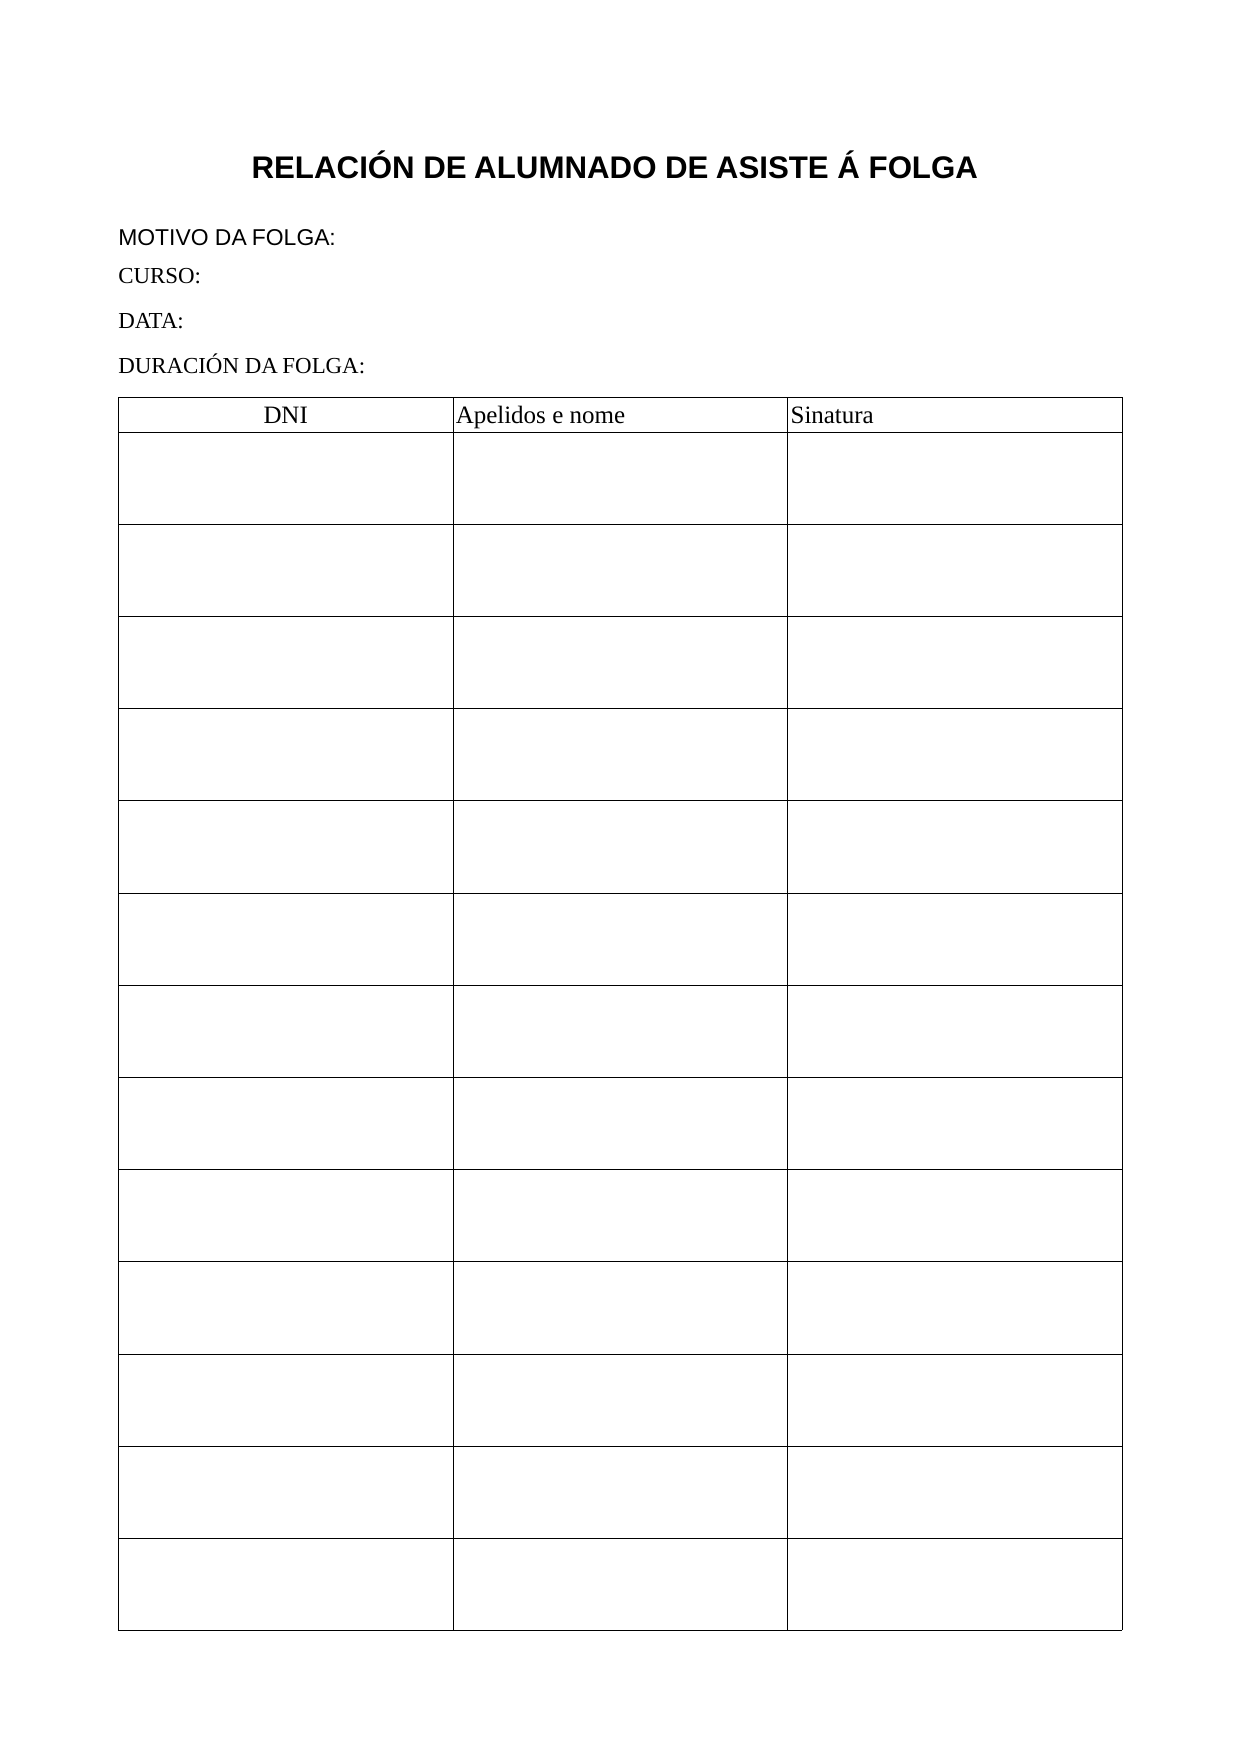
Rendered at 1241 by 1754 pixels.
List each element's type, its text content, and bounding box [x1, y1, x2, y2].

text CURSO: [118, 263, 1122, 289]
table_cell [119, 986, 453, 1077]
table_cell [454, 617, 787, 708]
table_cell [788, 433, 1122, 524]
table_cell [454, 986, 787, 1077]
table_cell [454, 1170, 787, 1261]
subtitle MOTIVO DA FOLGA: [118, 224, 1122, 250]
text DATA: [118, 307, 1122, 334]
table_cell [119, 1170, 453, 1261]
table_header Sinatura [788, 398, 1122, 432]
table_cell [119, 433, 453, 524]
table_cell [454, 1078, 787, 1169]
table_cell [119, 1078, 453, 1169]
table_cell [454, 801, 787, 893]
table_cell [788, 617, 1122, 708]
table_cell [788, 1539, 1122, 1630]
table_cell [454, 709, 787, 800]
subtitle RELACIÓN DE ALUMNADO DE ASISTE Á FOLGA [118, 143, 1122, 186]
text DURACIÓN DA FOLGA: [118, 352, 1122, 378]
table_cell [454, 1262, 787, 1353]
table_cell [119, 801, 453, 893]
table_cell [788, 894, 1122, 985]
table_cell [788, 986, 1122, 1077]
table_cell [788, 525, 1122, 616]
table_cell [454, 1355, 787, 1446]
table_cell [119, 1447, 453, 1538]
table_cell [119, 1262, 453, 1353]
table_cell [788, 1170, 1122, 1261]
table_cell [454, 1539, 787, 1630]
table_cell [454, 1447, 787, 1538]
table_header DNI [119, 398, 453, 432]
table_cell [788, 709, 1122, 800]
table_cell [788, 1262, 1122, 1353]
table_cell [788, 1355, 1122, 1446]
table_cell [119, 1355, 453, 1446]
table_cell [788, 1447, 1122, 1538]
table_cell [119, 525, 453, 616]
table_cell [454, 525, 787, 616]
table_cell [454, 433, 787, 524]
table_cell [788, 801, 1122, 893]
table_cell [788, 1078, 1122, 1169]
table_cell [119, 709, 453, 800]
table_header Apelidos e nome [454, 398, 787, 432]
table_cell [454, 894, 787, 985]
table_cell [119, 617, 453, 708]
table_cell [119, 1539, 453, 1630]
table_cell [119, 894, 453, 985]
